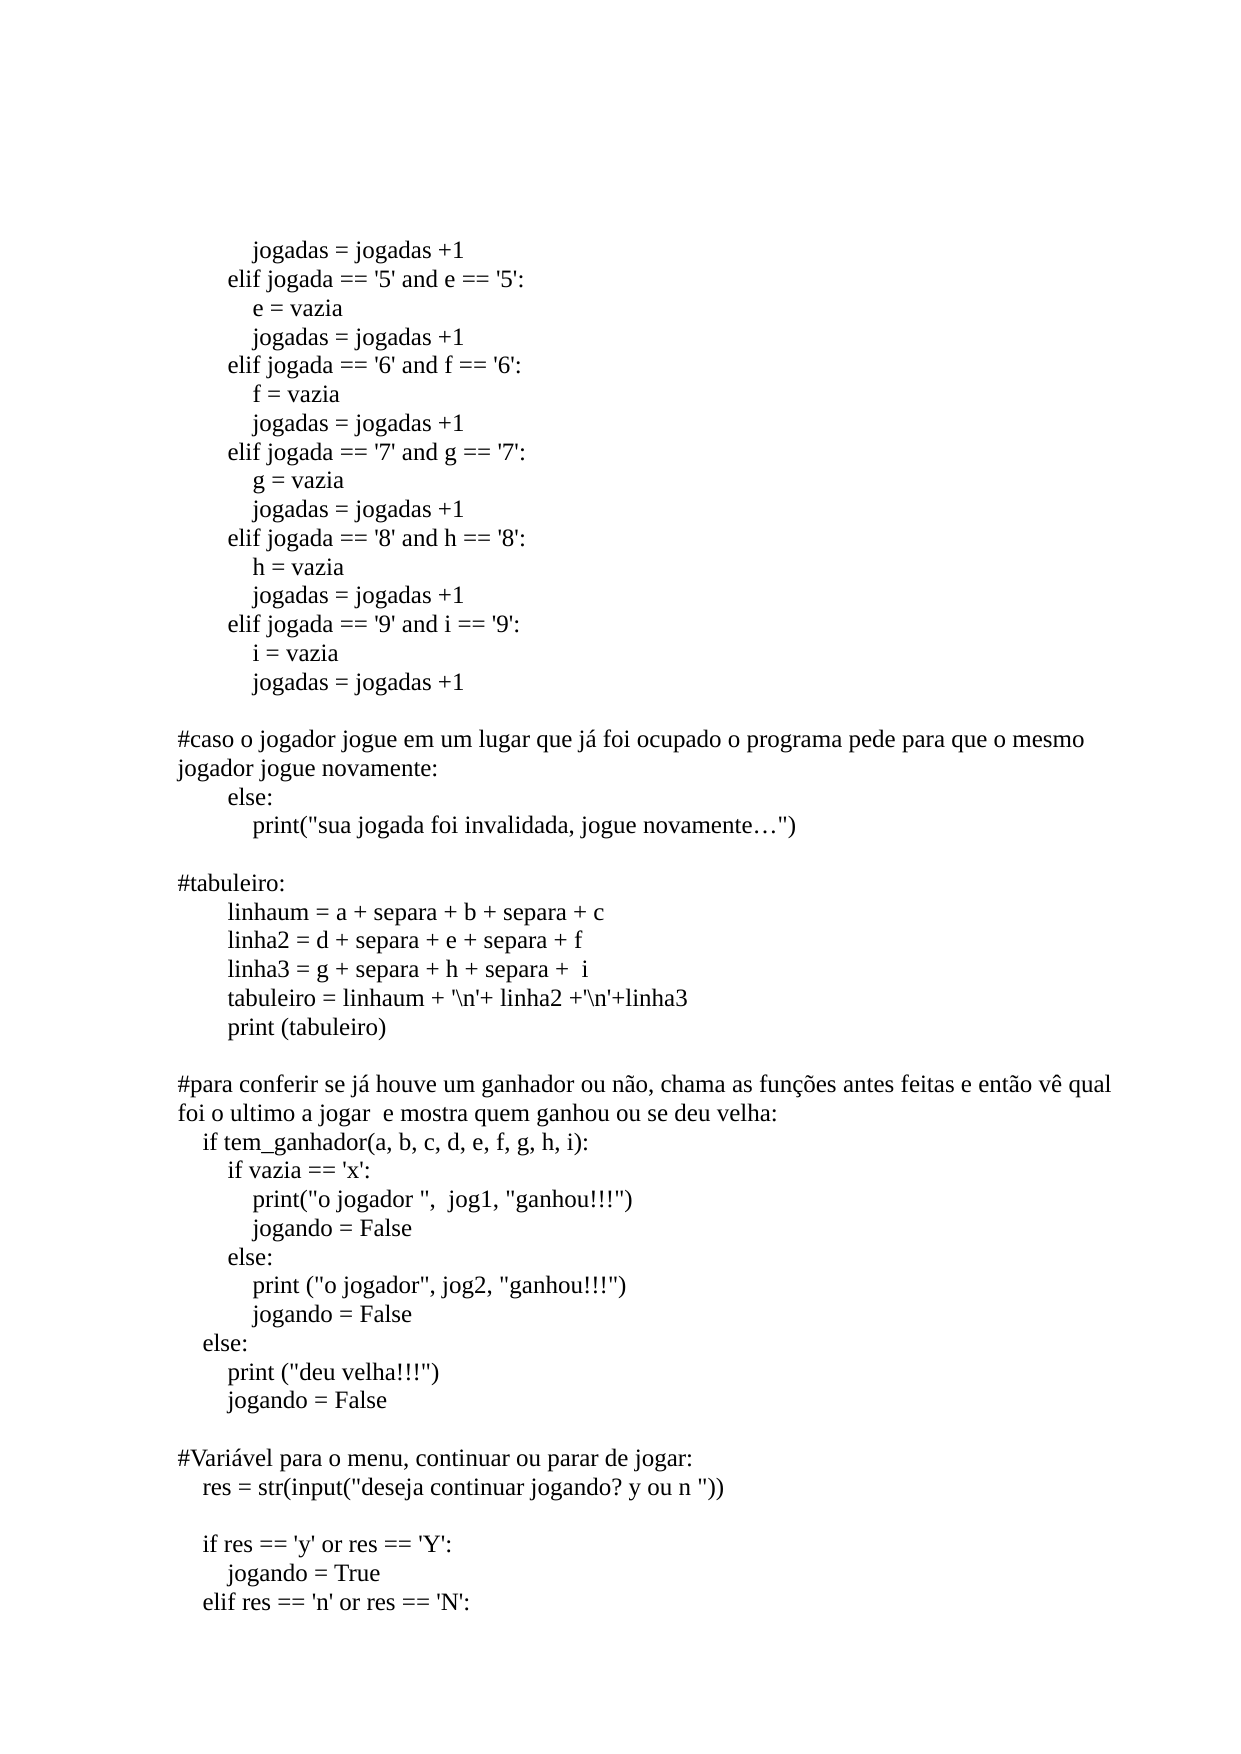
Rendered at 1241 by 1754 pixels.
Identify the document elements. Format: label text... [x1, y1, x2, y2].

text jogadas = jogadas +1 [177, 494, 1122, 523]
text print("o jogador ", jog1, "ganhou!!!") [177, 1184, 1122, 1213]
text jogadas = jogadas +1 [177, 235, 1122, 264]
text else: [177, 1328, 1122, 1357]
text linhaum = a + separa + b + separa + c [177, 897, 1122, 925]
text jogadas = jogadas +1 [177, 580, 1122, 609]
text else: [177, 1242, 1122, 1270]
text #caso o jogador jogue em um lugar que já foi ocupado o programa pede para que o mesmo jogador jogue novamente: [177, 724, 1122, 782]
text #Variável para o menu, continuar ou parar de jogar: [177, 1443, 1122, 1472]
text elif jogada == '6' and f == '6': [177, 350, 1122, 379]
text print("sua jogada foi invalidada, jogue novamente…") [177, 810, 1122, 839]
text elif jogada == '8' and h == '8': [177, 523, 1122, 552]
text i = vazia [177, 638, 1122, 667]
text g = vazia [177, 465, 1122, 494]
text h = vazia [177, 552, 1122, 580]
text #tabuleiro: [177, 868, 1122, 897]
text jogadas = jogadas +1 [177, 408, 1122, 437]
text if vazia == 'x': [177, 1155, 1122, 1184]
text if tem_ganhador(a, b, c, d, e, f, g, h, i): [177, 1127, 1122, 1155]
text elif res == 'n' or res == 'N': [177, 1587, 1122, 1615]
text elif jogada == '5' and e == '5': [177, 264, 1122, 293]
text jogando = True [177, 1558, 1122, 1587]
text else: [177, 782, 1122, 810]
text elif jogada == '9' and i == '9': [177, 609, 1122, 638]
text jogadas = jogadas +1 [177, 667, 1122, 695]
text print (tabuleiro) [177, 1012, 1122, 1040]
text elif jogada == '7' and g == '7': [177, 437, 1122, 465]
text if res == 'y' or res == 'Y': [177, 1529, 1122, 1558]
text jogadas = jogadas +1 [177, 322, 1122, 350]
text print ("o jogador", jog2, "ganhou!!!") [177, 1270, 1122, 1299]
text linha2 = d + separa + e + separa + f [177, 925, 1122, 954]
text f = vazia [177, 379, 1122, 408]
text jogando = False [177, 1385, 1122, 1414]
text res = str(input("deseja continuar jogando? y ou n ")) [177, 1472, 1122, 1500]
text print ("deu velha!!!") [177, 1357, 1122, 1385]
text e = vazia [177, 293, 1122, 322]
text #para conferir se já houve um ganhador ou não, chama as funções antes feitas e então vê qual foi o ultimo a jogar e mostra quem ganhou ou se deu velha: [177, 1069, 1122, 1127]
text jogando = False [177, 1299, 1122, 1328]
text tabuleiro = linhaum + '\n'+ linha2 +'\n'+linha3 [177, 983, 1122, 1012]
text jogando = False [177, 1213, 1122, 1242]
text linha3 = g + separa + h + separa + i [177, 954, 1122, 983]
